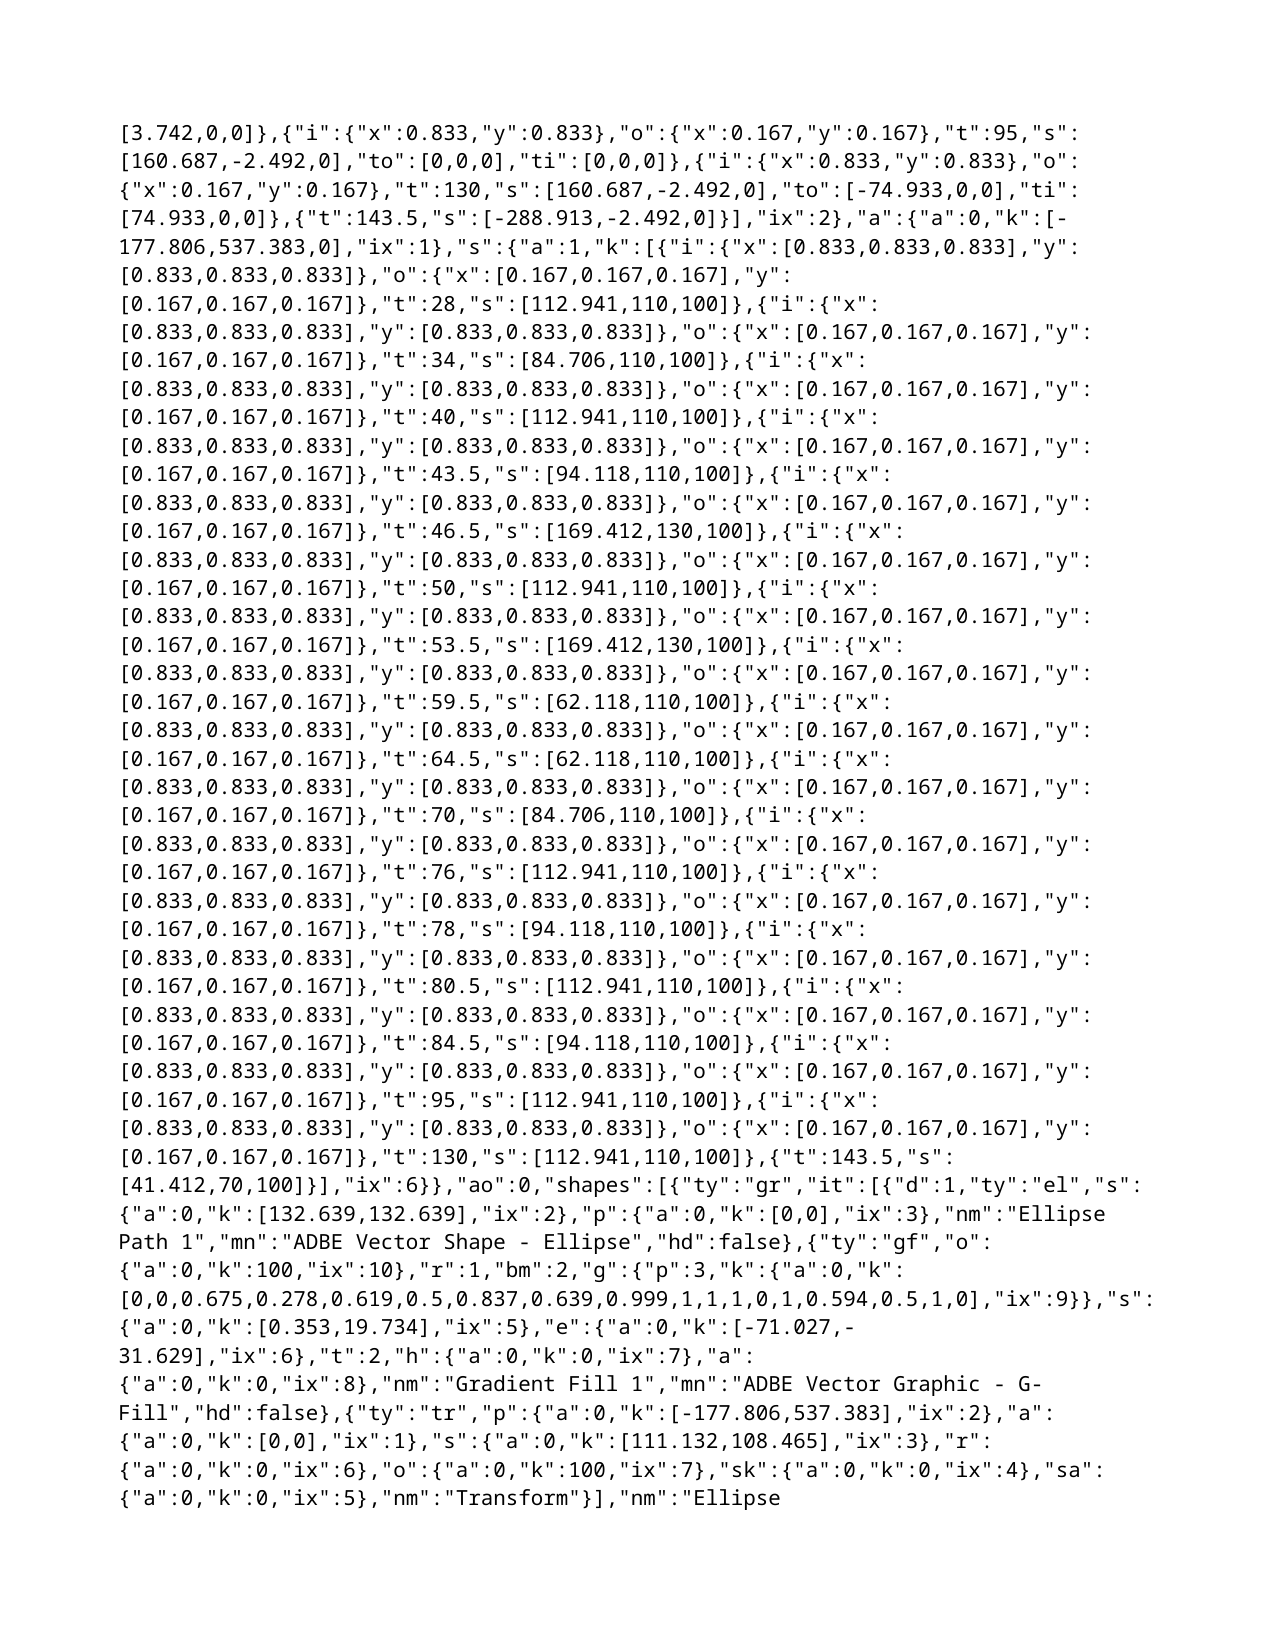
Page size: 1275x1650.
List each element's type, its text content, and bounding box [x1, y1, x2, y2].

text [3.742,0,0]},{"i":{"x":0.833,"y":0.833},"o":{"x":0.167,"y":0.167},"t":95,"s":[160.687,-2.492,0],"to":[0,0,0],"ti":[0,0,0]},{"i":{"x":0.833,"y":0.833},"o":{"x":0.167,"y":0.167},"t":130,"s":[160.687,-2.492,0],"to":[-74.933,0,0],"ti":[74.933,0,0]},{"t":143.5,"s":[-288.913,-2.492,0]}],"ix":2},"a":{"a":0,"k":[-177.806,537.383,0],"ix":1},"s":{"a":1,"k":[{"i":{"x":[0.833,0.833,0.833],"y":[0.833,0.833,0.833]},"o":{"x":[0.167,0.167,0.167],"y":[0.167,0.167,0.167]},"t":28,"s":[112.941,110,100]},{"i":{"x":[0.833,0.833,0.833],"y":[0.833,0.833,0.833]},"o":{"x":[0.167,0.167,0.167],"y":[0.167,0.167,0.167]},"t":34,"s":[84.706,110,100]},{"i":{"x":[0.833,0.833,0.833],"y":[0.833,0.833,0.833]},"o":{"x":[0.167,0.167,0.167],"y":[0.167,0.167,0.167]},"t":40,"s":[112.941,110,100]},{"i":{"x":[0.833,0.833,0.833],"y":[0.833,0.833,0.833]},"o":{"x":[0.167,0.167,0.167],"y":[0.167,0.167,0.167]},"t":43.5,"s":[94.118,110,100]},{"i":{"x":[0.833,0.833,0.833],"y":[0.833,0.833,0.833]},"o":{"x":[0.167,0.167,0.167],"y":[0.167,0.167,0.167]},"t":46.5,"s":[169.412,130,100]},{"i":{"x":[0.833,0.833,0.833],"y":[0.833,0.833,0.833]},"o":{"x":[0.167,0.167,0.167],"y":[0.167,0.167,0.167]},"t":50,"s":[112.941,110,100]},{"i":{"x":[0.833,0.833,0.833],"y":[0.833,0.833,0.833]},"o":{"x":[0.167,0.167,0.167],"y":[0.167,0.167,0.167]},"t":53.5,"s":[169.412,130,100]},{"i":{"x":[0.833,0.833,0.833],"y":[0.833,0.833,0.833]},"o":{"x":[0.167,0.167,0.167],"y":[0.167,0.167,0.167]},"t":59.5,"s":[62.118,110,100]},{"i":{"x":[0.833,0.833,0.833],"y":[0.833,0.833,0.833]},"o":{"x":[0.167,0.167,0.167],"y":[0.167,0.167,0.167]},"t":64.5,"s":[62.118,110,100]},{"i":{"x":[0.833,0.833,0.833],"y":[0.833,0.833,0.833]},"o":{"x":[0.167,0.167,0.167],"y":[0.167,0.167,0.167]},"t":70,"s":[84.706,110,100]},{"i":{"x":[0.833,0.833,0.833],"y":[0.833,0.833,0.833]},"o":{"x":[0.167,0.167,0.167],"y":[0.167,0.167,0.167]},"t":76,"s":[112.941,110,100]},{"i":{"x":[0.833,0.833,0.833],"y":[0.833,0.833,0.833]},"o":{"x":[0.167,0.167,0.167],"y":[0.167,0.167,0.167]},"t":78,"s":[94.118,110,100]},{"i":{"x":[0.833,0.833,0.833],"y":[0.833,0.833,0.833]},"o":{"x":[0.167,0.167,0.167],"y":[0.167,0.167,0.167]},"t":80.5,"s":[112.941,110,100]},{"i":{"x":[0.833,0.833,0.833],"y":[0.833,0.833,0.833]},"o":{"x":[0.167,0.167,0.167],"y":[0.167,0.167,0.167]},"t":84.5,"s":[94.118,110,100]},{"i":{"x":[0.833,0.833,0.833],"y":[0.833,0.833,0.833]},"o":{"x":[0.167,0.167,0.167],"y":[0.167,0.167,0.167]},"t":95,"s":[112.941,110,100]},{"i":{"x":[0.833,0.833,0.833],"y":[0.833,0.833,0.833]},"o":{"x":[0.167,0.167,0.167],"y":[0.167,0.167,0.167]},"t":130,"s":[112.941,110,100]},{"t":143.5,"s":[41.412,70,100]}],"ix":6}},"ao":0,"shapes":[{"ty":"gr","it":[{"d":1,"ty":"el","s":{"a":0,"k":[132.639,132.639],"ix":2},"p":{"a":0,"k":[0,0],"ix":3},"nm":"Ellipse Path 1","mn":"ADBE Vector Shape - Ellipse","hd":false},{"ty":"gf","o":{"a":0,"k":100,"ix":10},"r":1,"bm":2,"g":{"p":3,"k":{"a":0,"k":[0,0,0.675,0.278,0.619,0.5,0.837,0.639,0.999,1,1,1,0,1,0.594,0.5,1,0],"ix":9}},"s":{"a":0,"k":[0.353,19.734],"ix":5},"e":{"a":0,"k":[-71.027,-31.629],"ix":6},"t":2,"h":{"a":0,"k":0,"ix":7},"a":{"a":0,"k":0,"ix":8},"nm":"Gradient Fill 1","mn":"ADBE Vector Graphic - G-Fill","hd":false},{"ty":"tr","p":{"a":0,"k":[-177.806,537.383],"ix":2},"a":{"a":0,"k":[0,0],"ix":1},"s":{"a":0,"k":[111.132,108.465],"ix":3},"r":{"a":0,"k":0,"ix":6},"o":{"a":0,"k":100,"ix":7},"sk":{"a":0,"k":0,"ix":4},"sa":{"a":0,"k":0,"ix":5},"nm":"Transform"}],"nm":"Ellipse [118, 118, 1157, 1512]
